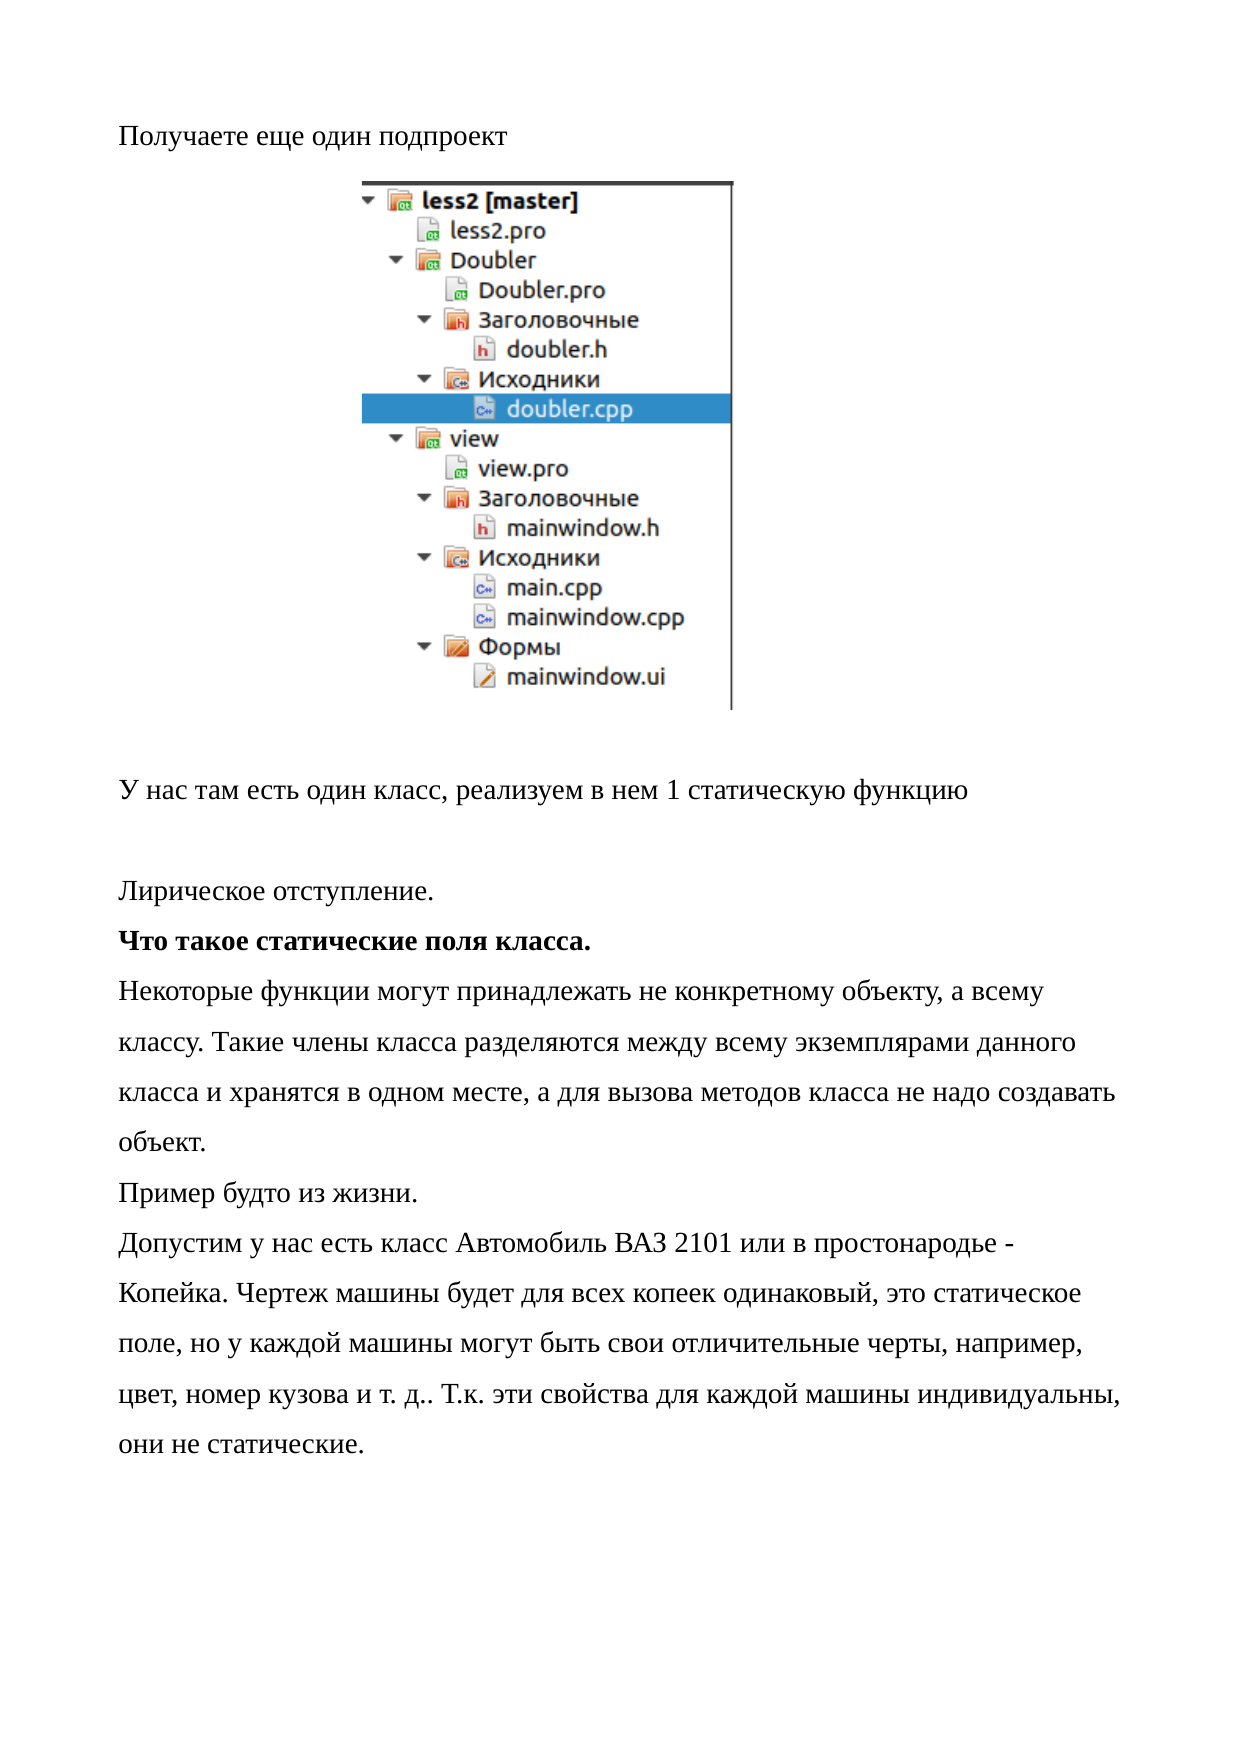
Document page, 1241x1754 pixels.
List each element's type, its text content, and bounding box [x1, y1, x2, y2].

text Лирическое отступление. [118, 873, 1122, 906]
text Получаете еще один подпроект [118, 118, 1122, 152]
picture [361, 181, 734, 710]
text Пример будто из жизни. [118, 1175, 1122, 1208]
text У нас там есть один класс, реализуем в нем 1 статическую функцию [118, 772, 1122, 806]
text Допустим у нас есть класс Автомобиль ВАЗ 2101 или в простонародье - Копейка. Чертеж машины будет для всех копеек одинаковый, это статическое поле, но у каждой машины могут быть свои отличительные черты, например, цвет, номер кузова и т. д.. Т.к. эти свойства для каждой машины индивидуальны, они не статические. [118, 1225, 1122, 1460]
text Что такое статические поля класса. [118, 923, 1122, 957]
text Некоторые функции могут принадлежать не конкретному объекту, а всему классу. Такие члены класса разделяются между всему экземплярами данного класса и хранятся в одном месте, а для вызова методов класса не надо создавать объект. [118, 973, 1122, 1158]
